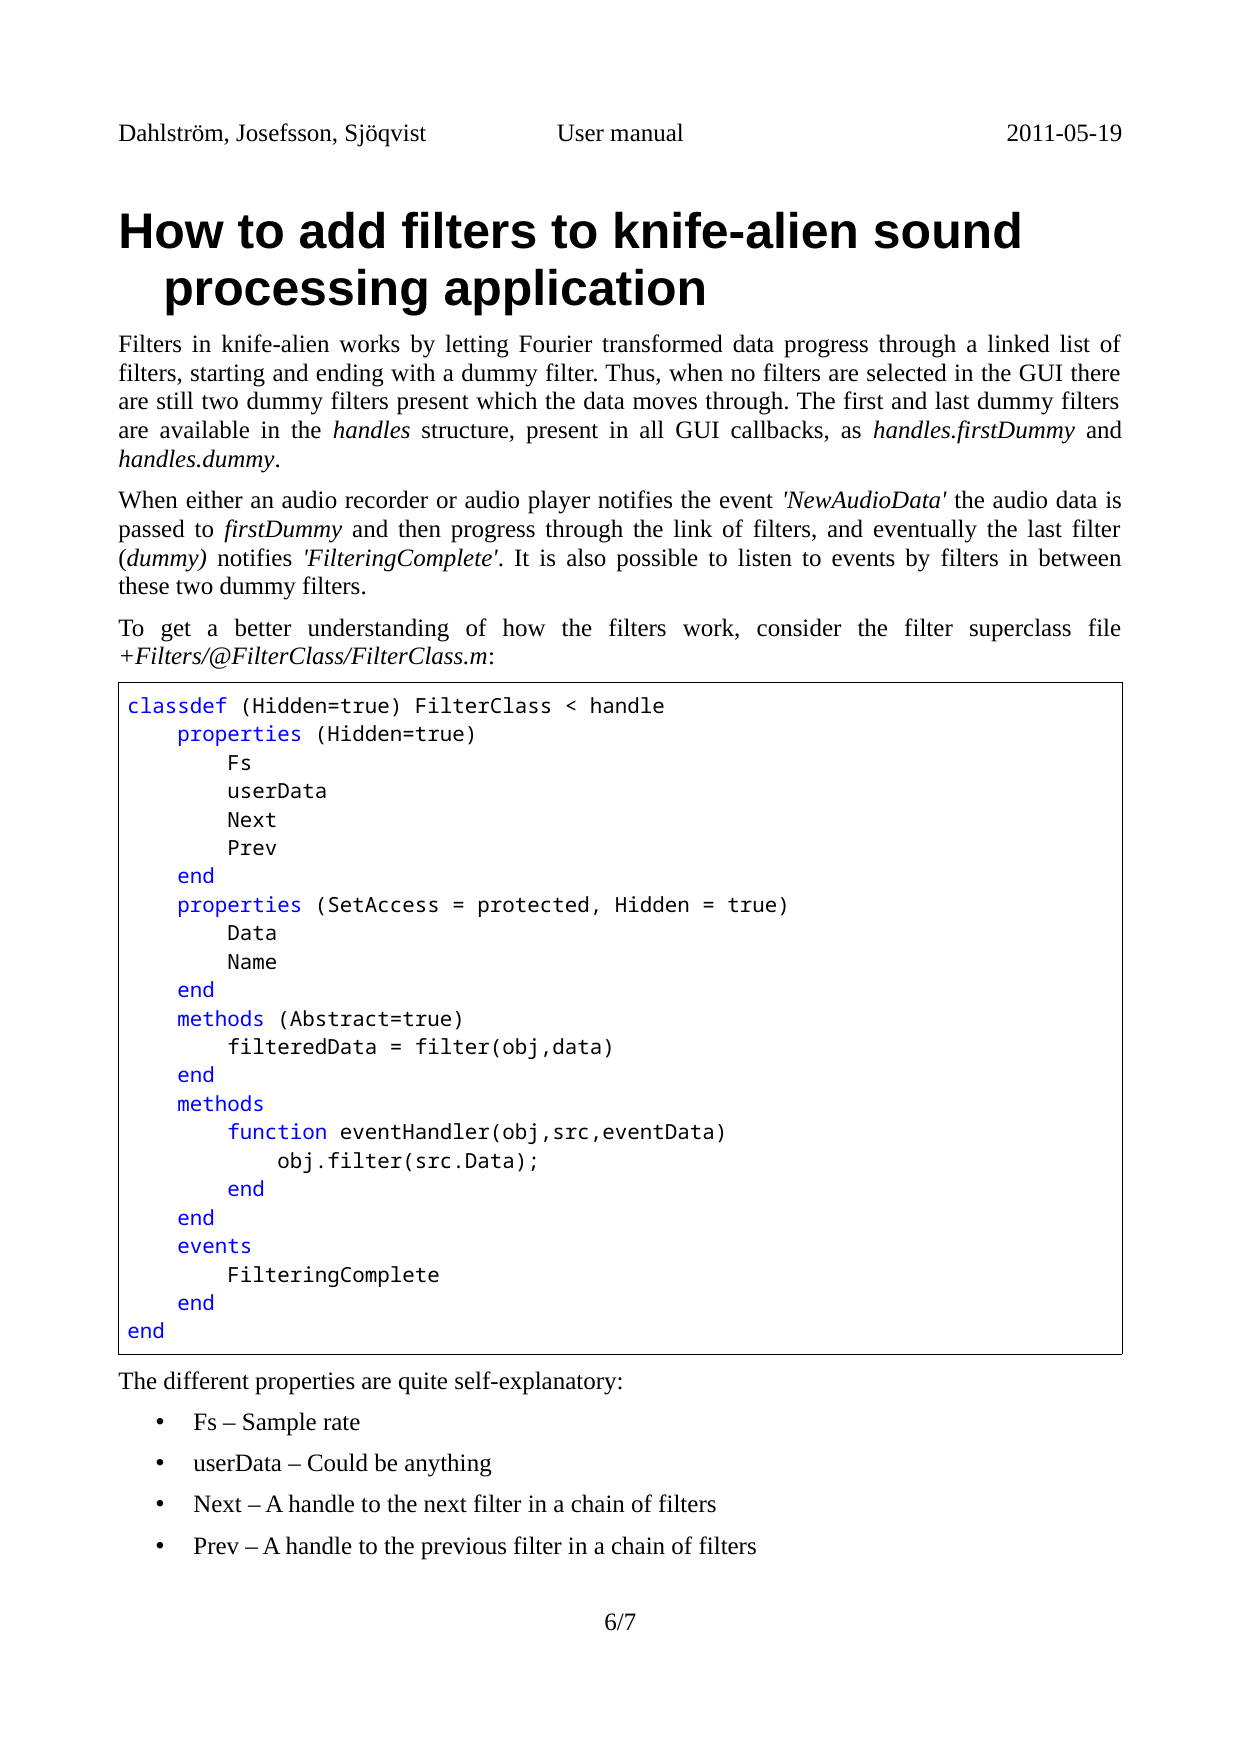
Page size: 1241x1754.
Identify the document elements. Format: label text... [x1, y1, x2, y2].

text Prev [127, 833, 1113, 862]
text [119, 683, 1122, 1354]
text filteredData = filter(obj,data) [127, 1032, 1113, 1061]
text end [127, 975, 1113, 1004]
text Name [127, 947, 1113, 975]
list userData – Could be anything [156, 1448, 1122, 1477]
text When either an audio recorder or audio player notifies the event 'NewAudioData' the audio data is passed to firstDummy and then progress through the link of filters, and eventually the last filter (dummy) notifies 'FilteringComplete'. It is also possible to listen to events by filters in between these two dummy filters. [118, 485, 1122, 600]
text classdef (Hidden=true) FilterClass < handle [127, 691, 1113, 719]
text end [127, 862, 1113, 890]
text obj.filter(src.Data); [127, 1146, 1113, 1174]
text The different properties are quite self-explanatory: [118, 1355, 1122, 1394]
text properties (Hidden=true) [127, 719, 1113, 748]
text end [127, 1317, 1113, 1345]
subtitle How to add filters to knife-alien sound processing application [118, 201, 1122, 316]
text end [127, 1288, 1113, 1317]
text Fs [127, 748, 1113, 776]
text To get a better understanding of how the filters work, consider the filter superclass file +Filters/@FilterClass/FilterClass.m: [118, 613, 1122, 670]
text properties (SetAccess = protected, Hidden = true) [127, 890, 1113, 918]
list Fs – Sample rate [156, 1407, 1122, 1436]
text FilteringComplete [127, 1260, 1113, 1288]
text Filters in knife-alien works by letting Fourier transformed data progress through a linked list of filters, starting and ending with a dummy filter. Thus, when no filters are selected in the GUI there are still two dummy filters present which the data moves through. The first and last dummy filters are available in the handles structure, present in all GUI callbacks, as handles.firstDummy and handles.dummy. [118, 329, 1122, 473]
text function eventHandler(obj,src,eventData) [127, 1117, 1113, 1146]
text end [127, 1174, 1113, 1203]
text userData [127, 776, 1113, 805]
text Data [127, 918, 1113, 947]
text events [127, 1231, 1113, 1260]
text end [127, 1061, 1113, 1089]
list Next – A handle to the next filter in a chain of filters [156, 1489, 1122, 1518]
text methods [127, 1089, 1113, 1117]
list Prev – A handle to the previous filter in a chain of filters [156, 1531, 1122, 1559]
text Next [127, 805, 1113, 833]
text end [127, 1203, 1113, 1231]
text methods (Abstract=true) [127, 1004, 1113, 1032]
